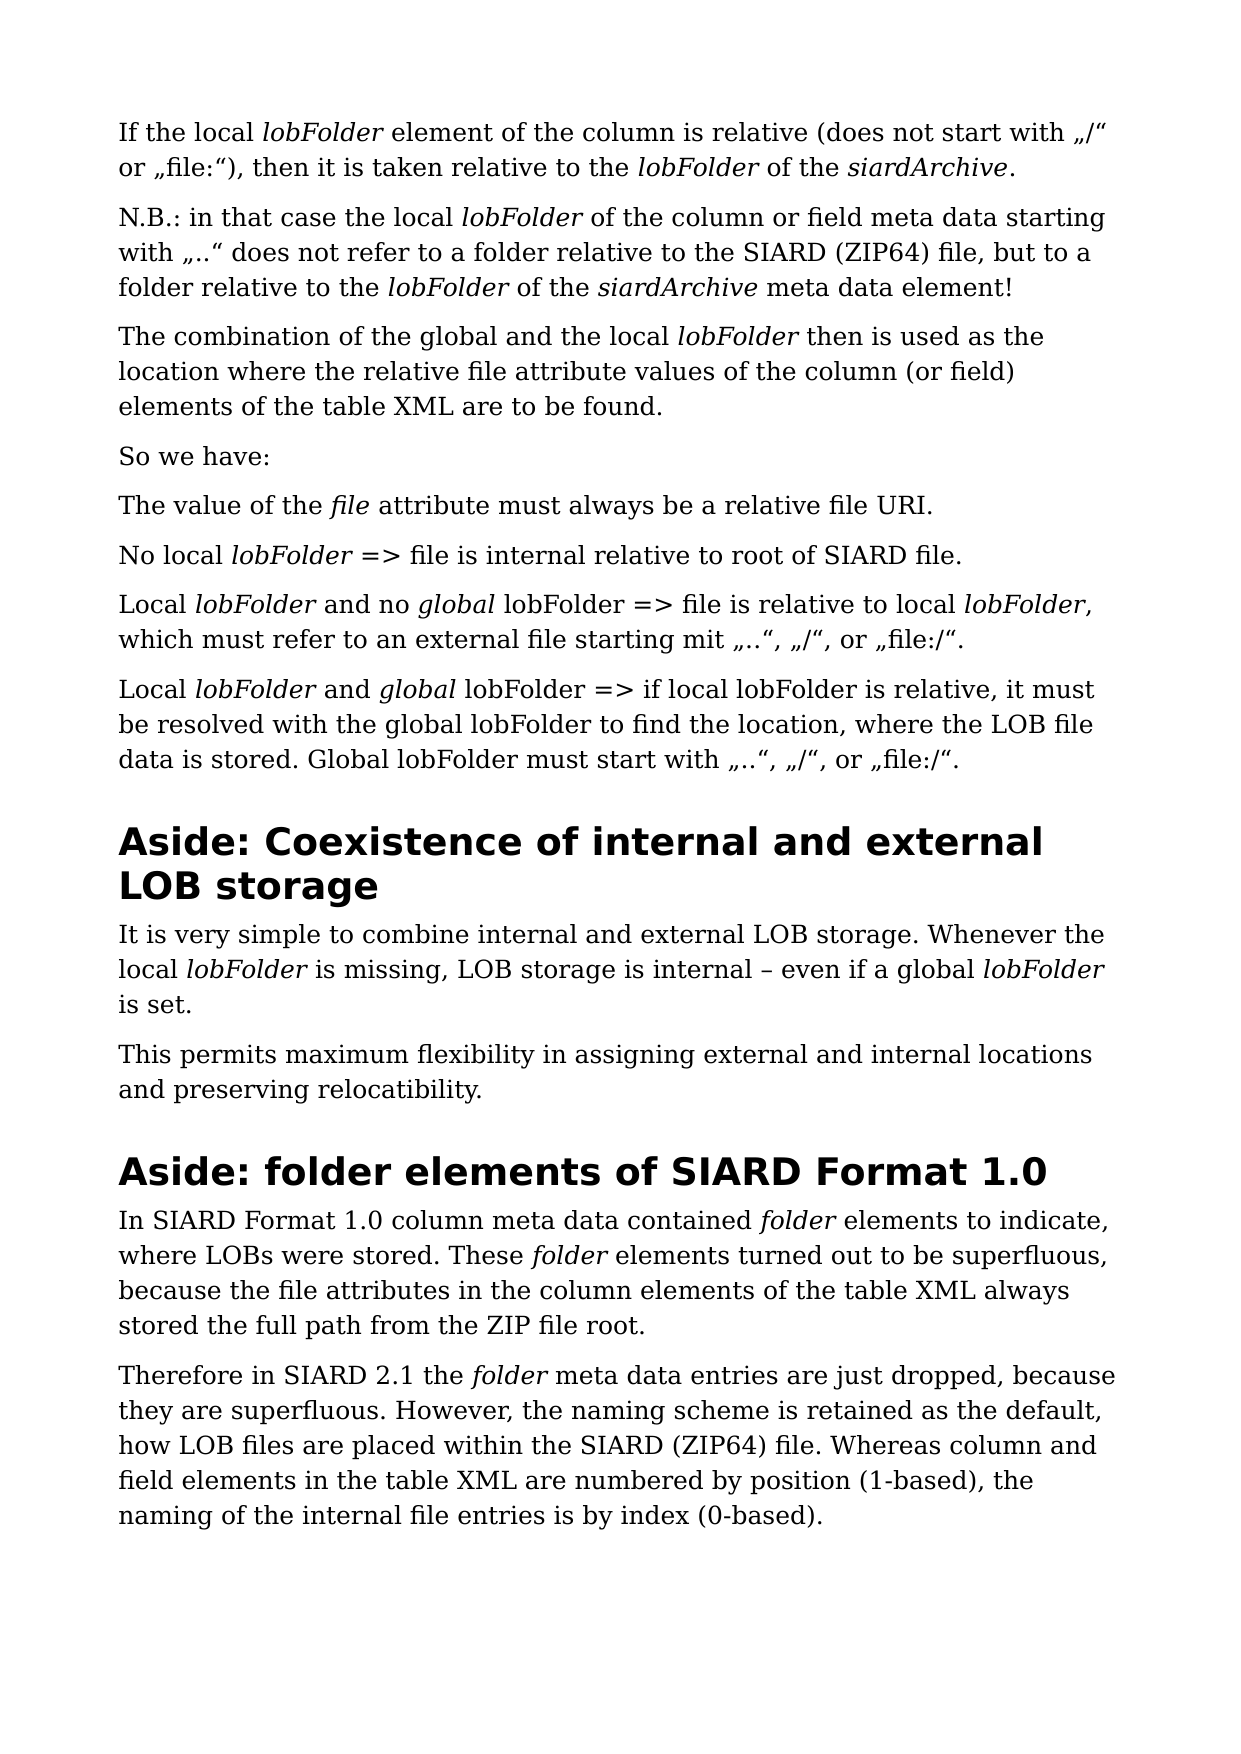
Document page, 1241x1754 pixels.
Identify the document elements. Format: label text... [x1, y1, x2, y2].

text No local lobFolder => file is internal relative to root of SIARD file. [118, 541, 1122, 570]
text If the local lobFolder element of the column is relative (does not start with „/“ or „file:“), then it is taken relative to the lobFolder of the siardArchive. [118, 118, 1122, 182]
subtitle Aside: Coexistence of internal and external LOB storage [118, 820, 1122, 908]
text The combination of the global and the local lobFolder then is used as the location where the relative file attribute values of the column (or field) elements of the table XML are to be found. [118, 322, 1122, 421]
text This permits maximum flexibility in assigning external and internal locations and preserving relocatibility. [118, 1040, 1122, 1104]
text In SIARD Format 1.0 column meta data contained folder elements to indicate, where LOBs were stored. These folder elements turned out to be superfluous, because the file attributes in the column elements of the table XML always stored the full path from the ZIP file root. [118, 1206, 1122, 1341]
text The value of the file attribute must always be a relative file URI. [118, 491, 1122, 521]
text N.B.: in that case the local lobFolder of the column or field meta data starting with „..“ does not refer to a folder relative to the SIARD (ZIP64) file, but to a folder relative to the lobFolder of the siardArchive meta data element! [118, 203, 1122, 302]
text It is very simple to combine internal and external LOB storage. Whenever the local lobFolder is missing, LOB storage is internal – even if a global lobFolder is set. [118, 921, 1122, 1020]
text So we have: [118, 442, 1122, 471]
text Therefore in SIARD 2.1 the folder meta data entries are just dropped, because they are superfluous. However, the naming scheme is retained as the default, how LOB files are placed within the SIARD (ZIP64) file. Whereas column and field elements in the table XML are numbered by position (1-based), the naming of the internal file entries is by index (0-based). [118, 1361, 1122, 1530]
subtitle Aside: folder elements of SIARD Format 1.0 [118, 1150, 1122, 1194]
text Local lobFolder and global lobFolder => if local lobFolder is relative, it must be resolved with the global lobFolder to find the location, where the LOB file data is stored. Global lobFolder must start with „..“, „/“, or „file:/“. [118, 675, 1122, 774]
text Local lobFolder and no global lobFolder => file is relative to local lobFolder, which must refer to an external file starting mit „..“, „/“, or „file:/“. [118, 591, 1122, 655]
